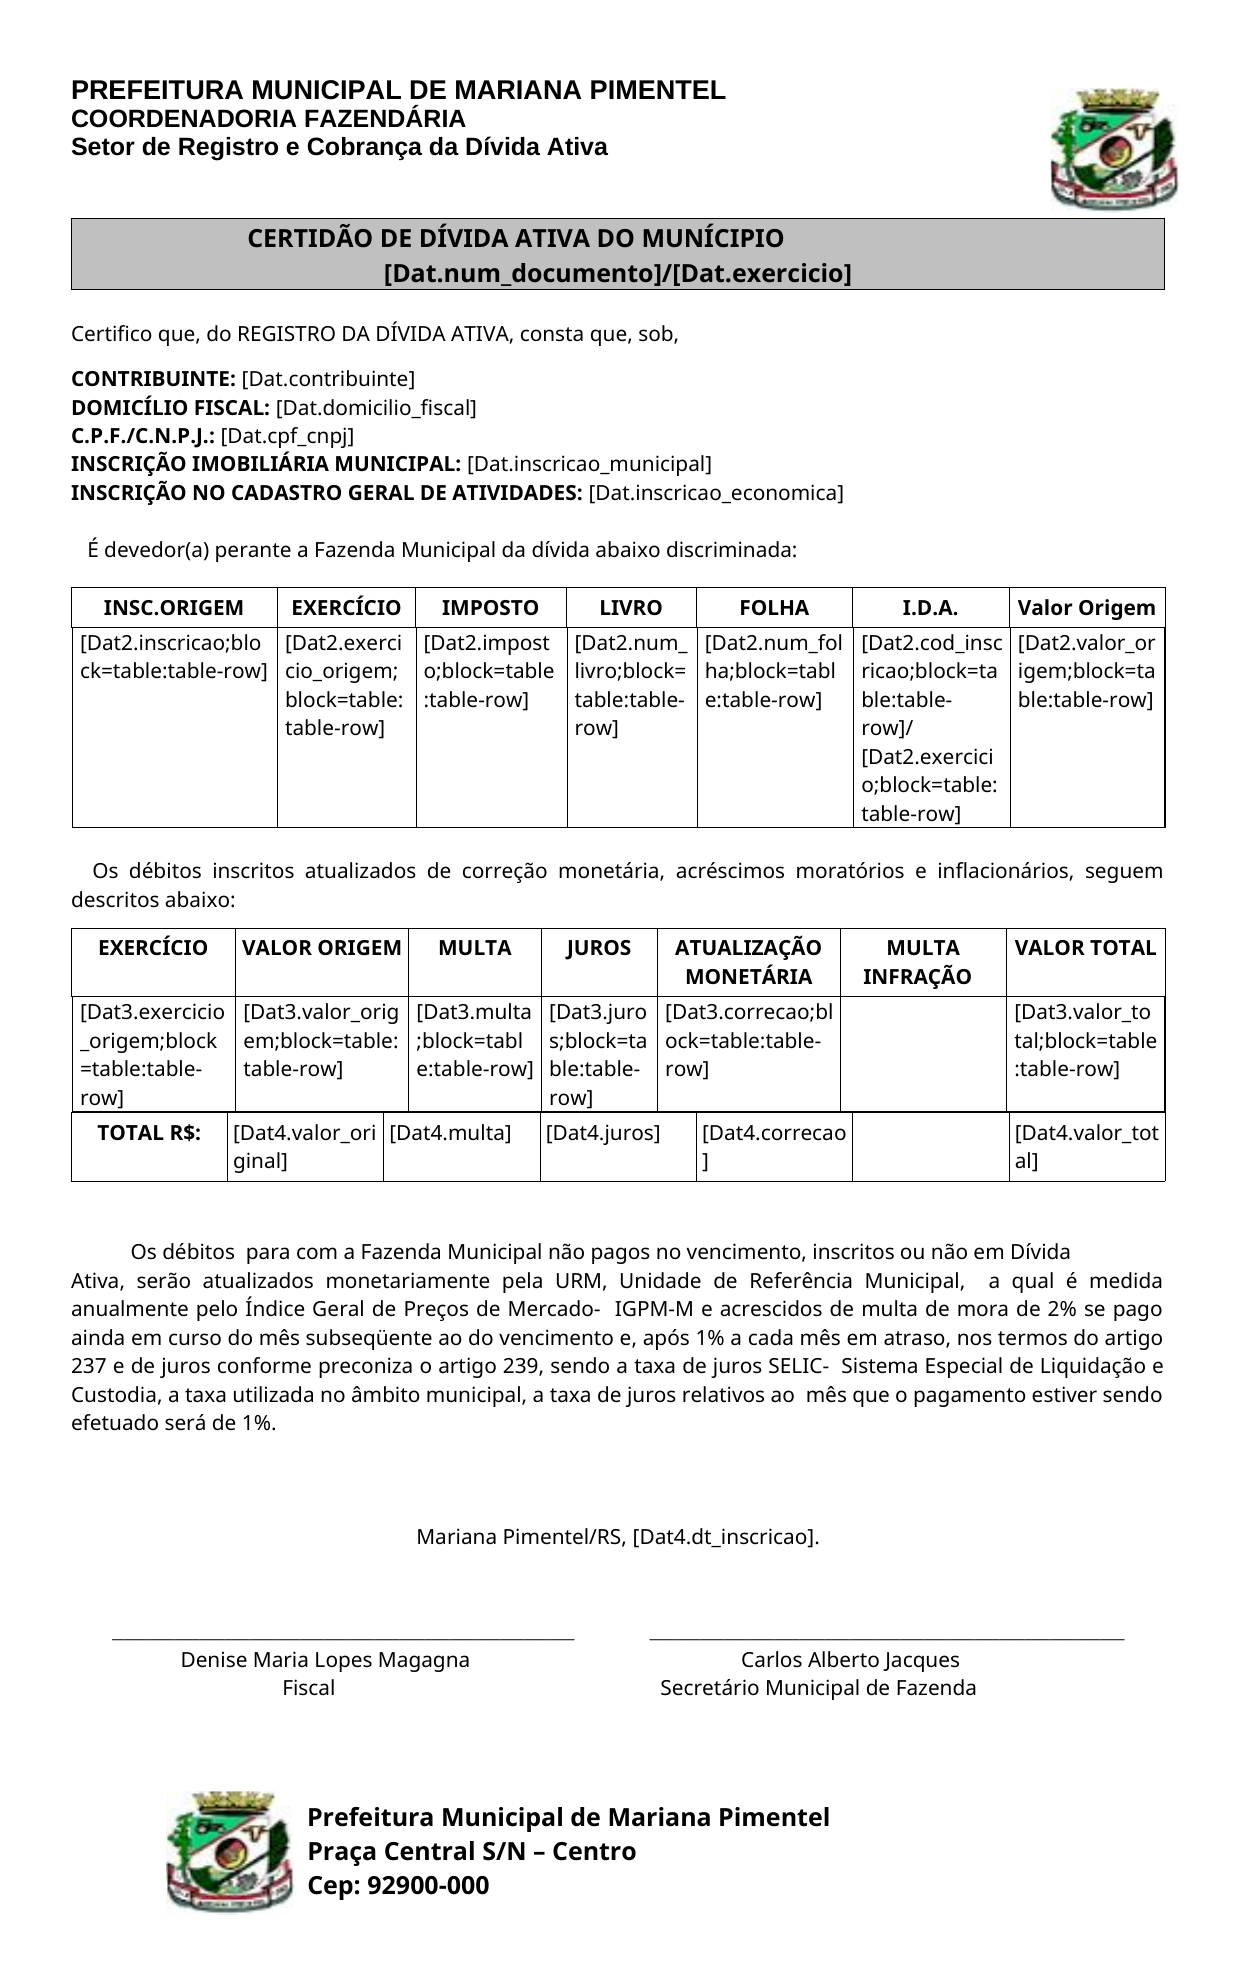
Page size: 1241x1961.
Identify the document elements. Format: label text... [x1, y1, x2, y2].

table_header [Dat4.valor_original] [228, 1113, 383, 1181]
table_header ATUALIZAÇÃO MONETÁRIA [658, 929, 840, 996]
text É devedor(a) perante a Fazenda Municipal da dívida abaixo discriminada: [71, 535, 1165, 563]
table_header INSC.ORIGEM [72, 588, 277, 627]
text DOMICÍLIO FISCAL: [Dat.domicilio_fiscal] [71, 393, 1165, 421]
text _____________________________________ ______________________________________ [71, 1621, 1165, 1645]
table_header [Dat2.exercicio_origem;block=table:table-row] [278, 628, 416, 827]
table_header [Dat2.imposto;block=table:table-row] [417, 628, 567, 827]
table_header [Dat3.valor_origem;block=table:table-row] [236, 997, 408, 1111]
text Mariana Pimentel/RS, [Dat4.dt_inscricao]. [71, 1522, 1165, 1550]
table_header MULTA [409, 929, 541, 996]
table_header JUROS [542, 929, 657, 996]
table_header [Dat2.cod_inscricao;block=table:table-row]/[Dat2.exercicio;block=table:table-row] [854, 628, 1010, 827]
text INSCRIÇÃO NO CADASTRO GERAL DE ATIVIDADES: [Dat.inscricao_economica] [71, 478, 1165, 506]
table_header [853, 1113, 1009, 1181]
table_header [841, 997, 1006, 1111]
text CONTRIBUINTE: [Dat.contribuinte] [71, 364, 1165, 393]
table_header [Dat2.num_folha;block=table:table-row] [698, 628, 853, 827]
table_header [Dat4.correcao] [697, 1113, 852, 1181]
table_header [Dat2.inscricao;block=table:table-row] [73, 628, 277, 827]
text Praça Central S/N – Centro [301, 1833, 936, 1867]
picture [166, 1791, 295, 1915]
table_header [Dat2.valor_origem;block=table:table-row] [1011, 628, 1164, 827]
text C.P.F./C.N.P.J.: [Dat.cpf_cnpj] [71, 421, 1165, 449]
table_header FOLHA [697, 588, 852, 627]
table_header [Dat3.juros;block=table:table-row] [542, 997, 657, 1111]
text Denise Maria Lopes Magagna Carlos Alberto Jacques [71, 1645, 1165, 1673]
text Prefeitura Municipal de Mariana Pimentel [301, 1799, 936, 1833]
table_header VALOR ORIGEM [236, 929, 408, 996]
text Os débitos para com a Fazenda Municipal não pagos no vencimento, inscritos ou não em Dívida [71, 1237, 1165, 1266]
table_header [Dat3.multa;block=table:table-row] [409, 997, 541, 1111]
text COORDENADORIA FAZENDÁRIA [71, 105, 1050, 133]
text Certifico que, do REGISTRO DA DÍVIDA ATIVA, consta que, sob, [71, 319, 1165, 347]
table_header [Dat4.juros] [541, 1113, 696, 1181]
table_header LIVRO [567, 588, 696, 627]
text CERTIDÃO DE DÍVIDA ATIVA DO MUNÍCIPIO [72, 219, 1164, 252]
text Os débitos inscritos atualizados de correção monetária, acréscimos moratórios e inflacionários, seguem descritos abaixo: [71, 857, 1165, 913]
text Ativa, serão atualizados monetariamente pela URM, Unidade de Referência Municipal, a qual é medida anualmente pelo Índice Geral de Preços de Mercado- IGPM-M e acrescidos de multa de mora de 2% se pago ainda em curso do mês subseqüente ao do vencimento e, após 1% a cada mês em atraso, nos termos do artigo 237 e de juros conforme preconiza o artigo 239, sendo a taxa de juros SELIC- Sistema Especial de Liquidação e Custodia, a taxa utilizada no âmbito municipal, a taxa de juros relativos ao mês que o pagamento estiver sendo efetuado será de 1%. [71, 1266, 1165, 1437]
table_header Valor Origem [1010, 588, 1165, 627]
picture [1050, 88, 1180, 213]
table_header [Dat3.correcao;block=table:table-row] [658, 997, 840, 1111]
text Fiscal Secretário Municipal de Fazenda [71, 1673, 1165, 1702]
table_header TOTAL R$: [72, 1113, 227, 1181]
table_header [Dat3.valor_total;block=table:table-row] [1007, 997, 1164, 1111]
table_header EXERCÍCIO [72, 929, 235, 996]
table_header IMPOSTO [416, 588, 566, 627]
text [Dat.num_documento]/[Dat.exercicio] [72, 252, 1164, 289]
table_header I.D.A. [853, 588, 1009, 627]
table_header [Dat3.exercicio_origem;block=table:table-row] [73, 997, 235, 1111]
text INSCRIÇÃO IMOBILIÁRIA MUNICIPAL: [Dat.inscricao_municipal] [71, 449, 1165, 478]
text PREFEITURA MUNICIPAL DE MARIANA PIMENTEL [71, 75, 1165, 105]
text Cep: 92900-000 [301, 1867, 936, 1902]
table_header [Dat2.num_livro;block=table:table-row] [568, 628, 697, 827]
table_header EXERCÍCIO [278, 588, 415, 627]
table_header VALOR TOTAL [1007, 929, 1165, 996]
table_header MULTA INFRAÇÃO [841, 929, 1006, 996]
table_header [Dat4.multa] [384, 1113, 540, 1181]
table_header [Dat4.valor_total] [1010, 1113, 1165, 1181]
text Setor de Registro e Cobrança da Dívida Ativa [71, 133, 1050, 161]
